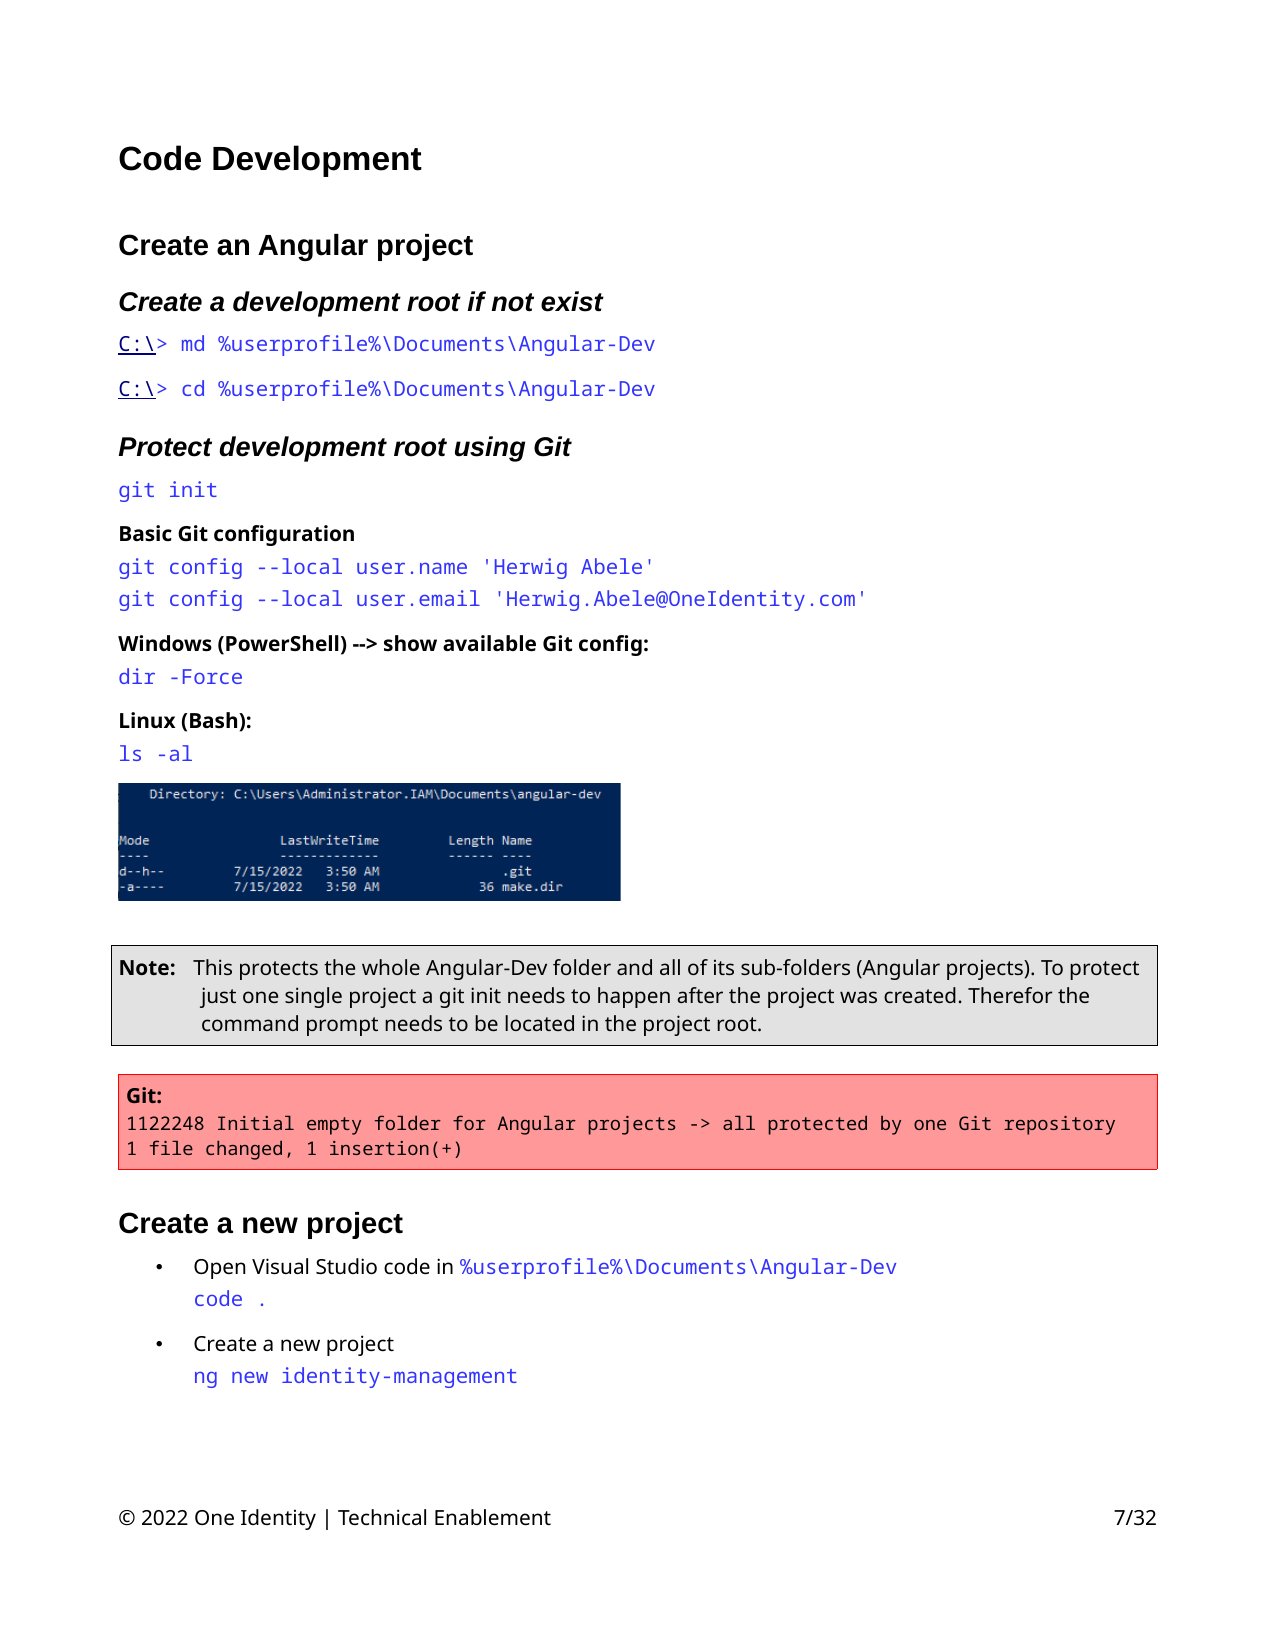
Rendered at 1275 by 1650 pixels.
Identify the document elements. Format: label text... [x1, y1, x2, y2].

subtitle Code Development [118, 139, 1157, 178]
subtitle Create an Angular project [118, 228, 1157, 261]
picture [118, 783, 621, 901]
text 1 file changed, 1 insertion(+) [119, 1128, 1157, 1169]
text Windows (PowerShell) --> show available Git config: dir -Force [118, 629, 1157, 690]
text git init [118, 475, 1157, 503]
text C:\> md %userprofile%\Documents\Angular-Dev [118, 329, 1157, 358]
text Linux (Bash): ls -al [118, 706, 1157, 767]
list Open Visual Studio code in %userprofile%\Documents\Angular-Dev code . [156, 1252, 1157, 1313]
text Note: This protects the whole Angular-Dev folder and all of its sub-folders (Angular projects). To protect just one single project a git init needs to happen after the project was created. Therefor the command prompt needs to be located in the project root. [112, 946, 1157, 1045]
list Create a new project ng new identity-management [156, 1329, 1157, 1390]
text 1122248 Initial empty folder for Angular projects -> all protected by one Git repository [119, 1102, 1157, 1128]
subtitle Protect development root using Git [118, 431, 1157, 462]
subtitle Create a development root if not exist [118, 286, 1157, 317]
text Git: [119, 1075, 1157, 1102]
subtitle Create a new project [118, 1206, 1157, 1240]
text Basic Git configuration git config --local user.name 'Herwig Abele' git config --local user.email 'Herwig.Abele@OneIdentity.com' [118, 519, 1157, 613]
text C:\> cd %userprofile%\Documents\Angular-Dev [118, 374, 1157, 402]
